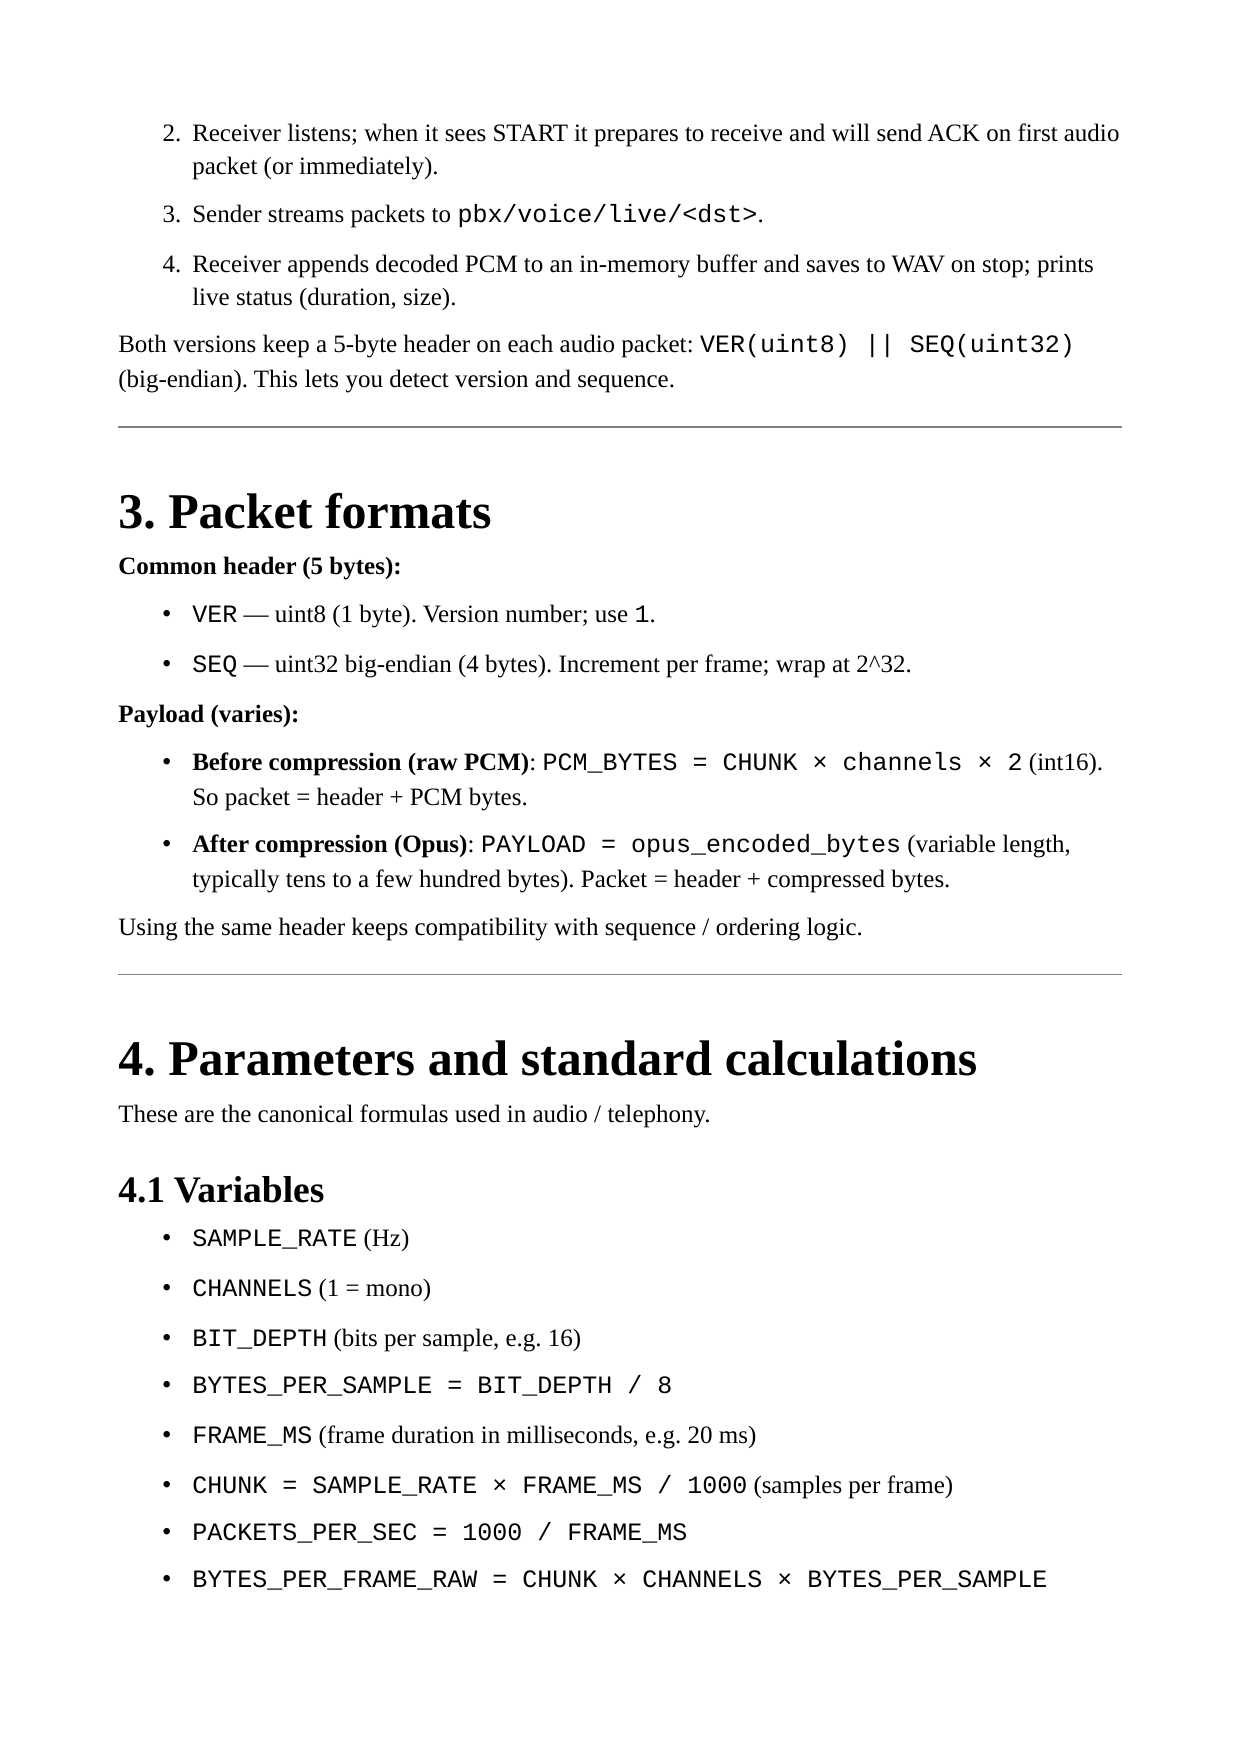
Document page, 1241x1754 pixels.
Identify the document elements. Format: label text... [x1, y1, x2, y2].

text Common header (5 bytes): [118, 551, 1122, 580]
list SAMPLE_RATE (Hz) [162, 1223, 1122, 1254]
list BYTES_PER_SAMPLE = BIT_DEPTH / 8 [162, 1373, 1122, 1401]
text Using the same header keeps compatibility with sequence / ordering logic. [118, 912, 1122, 941]
list Sender streams packets to pbx/voice/live/<dst>. [162, 199, 1122, 229]
list BYTES_PER_FRAME_RAW = CHUNK × CHANNELS × BYTES_PER_SAMPLE [162, 1567, 1122, 1595]
subtitle 3. Packet formats [118, 481, 1122, 539]
list Receiver appends decoded PCM to an in-memory buffer and saves to WAV on stop; prints live status (duration, size). [162, 249, 1122, 311]
list FRAME_MS (frame duration in milliseconds, e.g. 20 ms) [162, 1420, 1122, 1451]
list Before compression (raw PCM): PCM_BYTES = CHUNK × channels × 2 (int16). So packet = header + PCM bytes. [162, 747, 1122, 810]
text Payload (varies): [118, 699, 1122, 728]
text Both versions keep a 5-byte header on each audio packet: VER(uint8) || SEQ(uint32) (big-endian). This lets you detect version and sequence. [118, 329, 1122, 393]
subtitle 4. Parameters and standard calculations [118, 1029, 1122, 1086]
list VER — uint8 (1 byte). Version number; use 1. [162, 599, 1122, 630]
list PACKETS_PER_SEC = 1000 / FRAME_MS [162, 1520, 1122, 1548]
list After compression (Opus): PAYLOAD = opus_encoded_bytes (variable length, typically tens to a few hundred bytes). Packet = header + compressed bytes. [162, 829, 1122, 893]
text These are the canonical formulas used in audio / telephony. [118, 1099, 1122, 1128]
list SEQ — uint32 big-endian (4 bytes). Increment per frame; wrap at 2^32. [162, 649, 1122, 680]
list BIT_DEPTH (bits per sample, e.g. 16) [162, 1323, 1122, 1354]
list Receiver listens; when it sees START it prepares to receive and will send ACK on first audio packet (or immediately). [162, 118, 1122, 180]
subtitle 4.1 Variables [118, 1167, 1122, 1210]
list CHANNELS (1 = mono) [162, 1273, 1122, 1304]
list CHUNK = SAMPLE_RATE × FRAME_MS / 1000 (samples per frame) [162, 1470, 1122, 1501]
